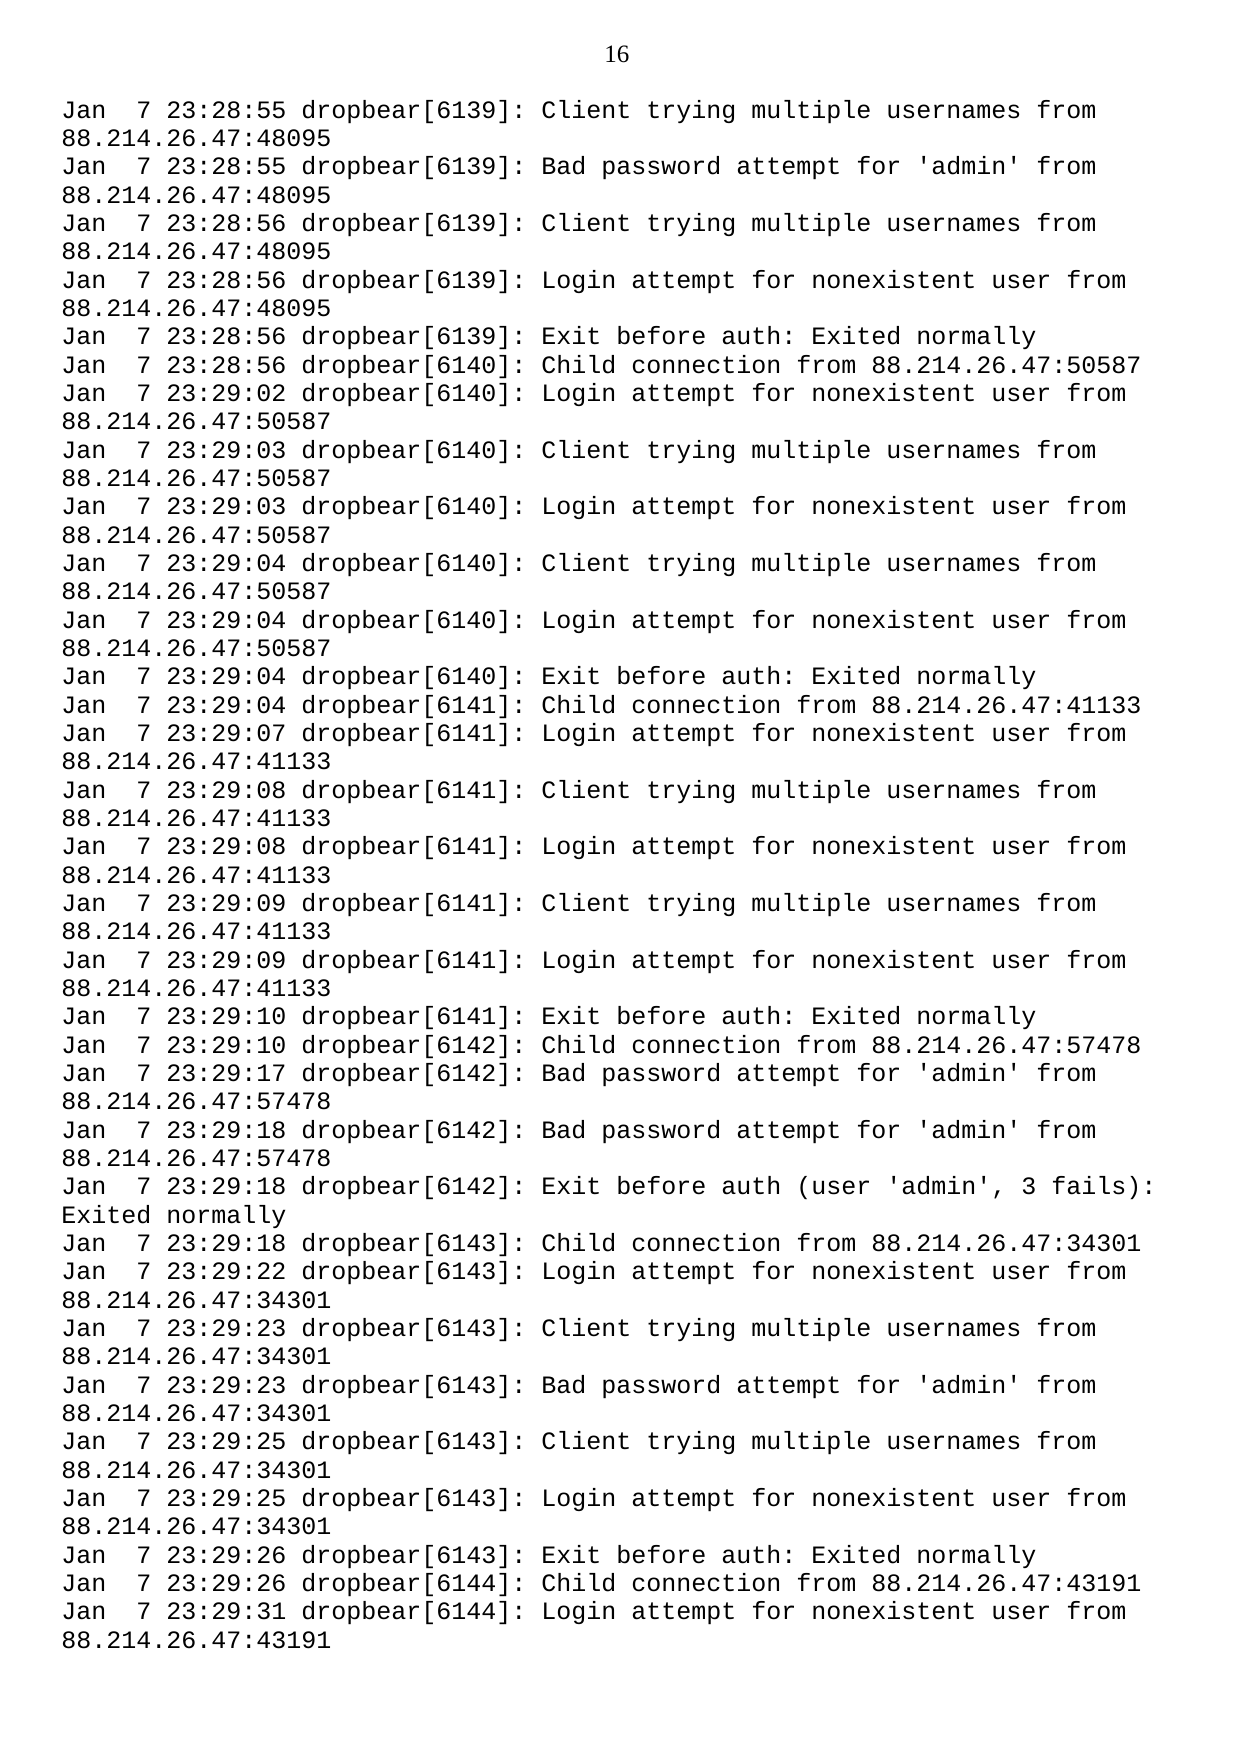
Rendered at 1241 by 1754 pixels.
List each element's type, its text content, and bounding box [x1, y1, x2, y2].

text Jan 7 23:29:26 dropbear[6144]: Child connection from 88.214.26.47:43191 [61, 1571, 1172, 1599]
text Jan 7 23:29:18 dropbear[6142]: Bad password attempt for 'admin' from 88.214.26.47:57478 [61, 1117, 1172, 1174]
text Jan 7 23:29:08 dropbear[6141]: Login attempt for nonexistent user from 88.214.26.47:41133 [61, 834, 1172, 891]
text Jan 7 23:28:56 dropbear[6140]: Child connection from 88.214.26.47:50587 [61, 352, 1172, 381]
text Jan 7 23:29:23 dropbear[6143]: Bad password attempt for 'admin' from 88.214.26.47:34301 [61, 1372, 1172, 1429]
text Jan 7 23:29:02 dropbear[6140]: Login attempt for nonexistent user from 88.214.26.47:50587 [61, 381, 1172, 437]
text Jan 7 23:29:08 dropbear[6141]: Client trying multiple usernames from 88.214.26.47:41133 [61, 777, 1172, 834]
text Jan 7 23:28:56 dropbear[6139]: Exit before auth: Exited normally [61, 324, 1172, 352]
text Jan 7 23:29:17 dropbear[6142]: Bad password attempt for 'admin' from 88.214.26.47:57478 [61, 1061, 1172, 1117]
text Jan 7 23:29:07 dropbear[6141]: Login attempt for nonexistent user from 88.214.26.47:41133 [61, 721, 1172, 777]
text Jan 7 23:29:31 dropbear[6144]: Login attempt for nonexistent user from 88.214.26.47:43191 [61, 1599, 1172, 1656]
text Jan 7 23:29:04 dropbear[6140]: Client trying multiple usernames from 88.214.26.47:50587 [61, 551, 1172, 607]
text Jan 7 23:29:09 dropbear[6141]: Login attempt for nonexistent user from 88.214.26.47:41133 [61, 947, 1172, 1004]
text Jan 7 23:29:10 dropbear[6141]: Exit before auth: Exited normally [61, 1004, 1172, 1032]
text Jan 7 23:29:23 dropbear[6143]: Client trying multiple usernames from 88.214.26.47:34301 [61, 1316, 1172, 1372]
text Jan 7 23:28:55 dropbear[6139]: Client trying multiple usernames from 88.214.26.47:48095 [61, 97, 1172, 154]
text Jan 7 23:29:26 dropbear[6143]: Exit before auth: Exited normally [61, 1542, 1172, 1571]
text Jan 7 23:28:56 dropbear[6139]: Login attempt for nonexistent user from 88.214.26.47:48095 [61, 267, 1172, 324]
text Jan 7 23:29:04 dropbear[6140]: Exit before auth: Exited normally [61, 664, 1172, 692]
text Jan 7 23:29:10 dropbear[6142]: Child connection from 88.214.26.47:57478 [61, 1032, 1172, 1061]
text Jan 7 23:29:09 dropbear[6141]: Client trying multiple usernames from 88.214.26.47:41133 [61, 891, 1172, 947]
text Jan 7 23:28:56 dropbear[6139]: Client trying multiple usernames from 88.214.26.47:48095 [61, 211, 1172, 267]
text Jan 7 23:29:25 dropbear[6143]: Login attempt for nonexistent user from 88.214.26.47:34301 [61, 1486, 1172, 1542]
text Jan 7 23:28:55 dropbear[6139]: Bad password attempt for 'admin' from 88.214.26.47:48095 [61, 154, 1172, 211]
text Jan 7 23:29:18 dropbear[6143]: Child connection from 88.214.26.47:34301 [61, 1231, 1172, 1259]
text Jan 7 23:29:04 dropbear[6140]: Login attempt for nonexistent user from 88.214.26.47:50587 [61, 607, 1172, 664]
text Jan 7 23:29:03 dropbear[6140]: Login attempt for nonexistent user from 88.214.26.47:50587 [61, 494, 1172, 551]
text Jan 7 23:29:04 dropbear[6141]: Child connection from 88.214.26.47:41133 [61, 692, 1172, 721]
text Jan 7 23:29:18 dropbear[6142]: Exit before auth (user 'admin', 3 fails): Exited normally [61, 1174, 1172, 1231]
text Jan 7 23:29:22 dropbear[6143]: Login attempt for nonexistent user from 88.214.26.47:34301 [61, 1259, 1172, 1316]
text Jan 7 23:29:25 dropbear[6143]: Client trying multiple usernames from 88.214.26.47:34301 [61, 1429, 1172, 1486]
text Jan 7 23:29:03 dropbear[6140]: Client trying multiple usernames from 88.214.26.47:50587 [61, 437, 1172, 494]
